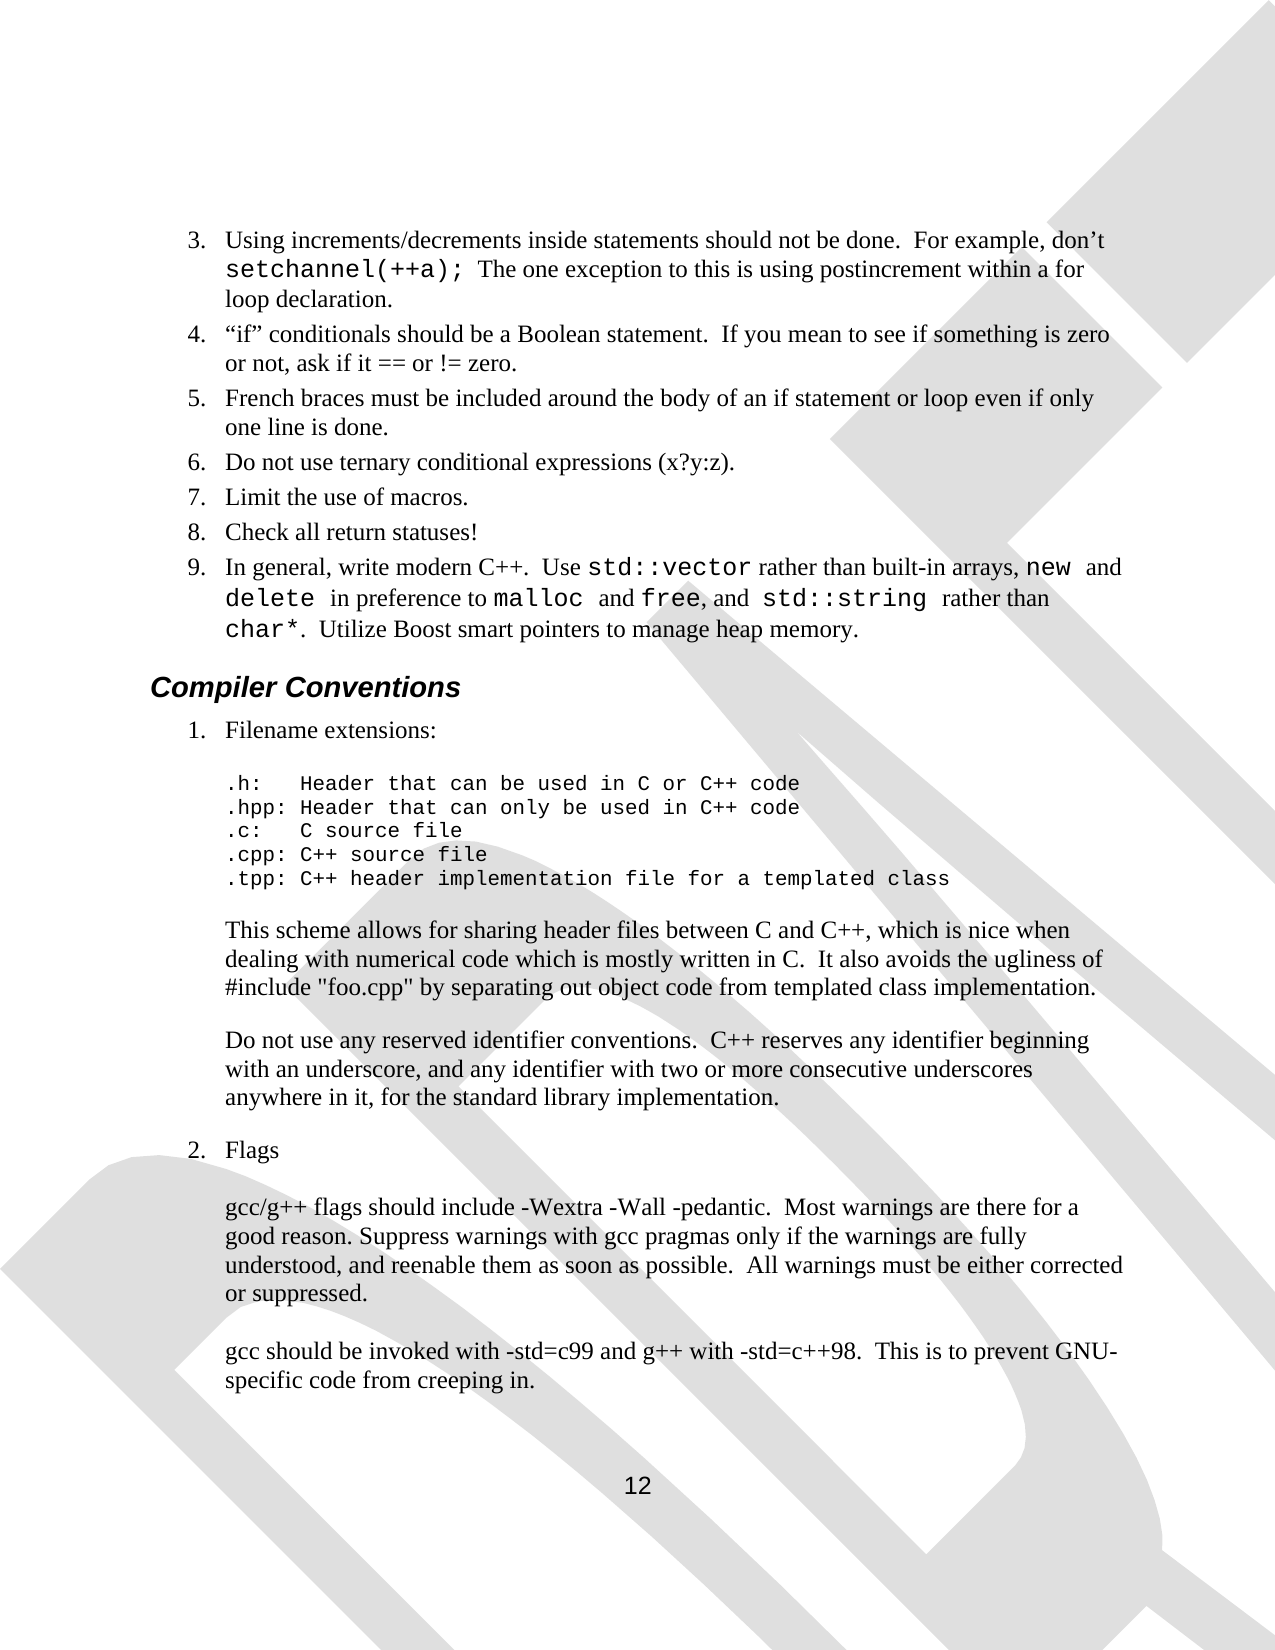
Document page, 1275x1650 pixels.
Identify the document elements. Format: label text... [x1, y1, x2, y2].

text gcc should be invoked with -std=c99 and g++ with -std=c++98. This is to prevent GNU-specific code from creeping in. [501, 1336, 690, 1393]
text [974, 820, 1125, 844]
text .tpp: C++ header implementation file for a templated class [225, 868, 400, 891]
list Flags [187, 1135, 460, 1163]
list In general, write modern C++. Use std::vector rather than built-in arrays, new and delete in preference to malloc and free, and std::string rather than char*. Utilize Boost smart pointers to manage heap memory. [1018, 552, 1125, 644]
list Using increments/decrements inside statements should not be done. For example, don’t setchannel(++a); The one exception to this is using postincrement within a for loop declaration. [187, 225, 1125, 313]
text This scheme allows for sharing header files between C and C++, which is nice when dealing with numerical code which is mostly written in C. It also avoids the ugliness of #include "foo.cpp" by separating out object code from templated class implementation. [629, 915, 963, 1001]
text Do not use any reserved identifier conventions. C++ reserves any identifier beginning with an underscore, and any identifier with two or more consecutive underscores anywhere in it, for the standard library implementation. [225, 1025, 408, 1111]
text gcc should be invoked with -std=c99 and g++ with -std=c++98. This is to prevent GNU-specific code from creeping in. [710, 1336, 1014, 1393]
text .c: C source file [150, 820, 831, 844]
text .h: Header that can be used in C or C++ code [187, 773, 792, 797]
text .cpp: C++ source file [491, 844, 852, 868]
text .tpp: C++ header implementation file for a templated class [916, 868, 980, 891]
text Do not use any reserved identifier conventions. C++ reserves any identifier beginning with an underscore, and any identifier with two or more consecutive underscores anywhere in it, for the standard library implementation. [1050, 1025, 1125, 1111]
list “if” conditionals should be a Boolean statement. If you mean to see if something is zero or not, ask if it == or != zero. [187, 319, 948, 377]
text Do not use any reserved identifier conventions. C++ reserves any identifier beginning with an underscore, and any identifier with two or more consecutive underscores anywhere in it, for the standard library implementation. [765, 1025, 1056, 1111]
list In general, write modern C++. Use std::vector rather than built-in arrays, new and delete in preference to malloc and free, and std::string rather than char*. Utilize Boost smart pointers to manage heap memory. [187, 552, 1033, 644]
list Check all return statuses! [187, 517, 935, 546]
list Limit the use of macros. [187, 482, 900, 511]
text This scheme allows for sharing header files between C and C++, which is nice when dealing with numerical code which is mostly written in C. It also avoids the ugliness of #include "foo.cpp" by separating out object code from templated class implementation. [957, 915, 1109, 1001]
text [855, 797, 897, 820]
text gcc should be invoked with -std=c99 and g++ with -std=c++98. This is to prevent GNU-specific code from creeping in. [1058, 1336, 1125, 1393]
text .tpp: C++ header implementation file for a templated class [552, 868, 871, 891]
text .cpp: C++ source file [225, 844, 433, 868]
list Filename extensions: [187, 716, 747, 744]
list Do not use ternary conditional expressions (x?y:z). [187, 447, 865, 476]
text gcc/g++ flags should include -Wextra -Wall -pedantic. Most warnings are there for a good reason. Suppress warnings with gcc pragmas only if the warnings are fully understood, and reenable them as soon as possible. All warnings must be either corrected or suppressed. [566, 1192, 961, 1307]
text .cpp: C++ source file [1003, 844, 1125, 868]
list [509, 1135, 832, 1163]
text gcc/g++ flags should include -Wextra -Wall -pedantic. Most warnings are there for a good reason. Suppress warnings with gcc pragmas only if the warnings are fully understood, and reenable them as soon as possible. All warnings must be either corrected or suppressed. [935, 1192, 1125, 1307]
text .h: Header that can be used in C or C++ code [918, 773, 1125, 797]
text This scheme allows for sharing header files between C and C++, which is nice when dealing with numerical code which is mostly written in C. It also avoids the ugliness of #include "foo.cpp" by separating out object code from templated class implementation. [225, 915, 353, 1001]
text [947, 797, 1125, 820]
list [1040, 482, 1125, 511]
list [880, 1135, 1099, 1163]
text [875, 820, 925, 844]
text .tpp: C++ header implementation file for a templated class [1031, 868, 1125, 891]
subtitle Compiler Conventions [150, 669, 713, 703]
text .cpp: C++ source file [896, 844, 953, 868]
list [1008, 517, 1125, 546]
list [851, 716, 1125, 744]
text Do not use any reserved identifier conventions. C++ reserves any identifier beginning with an underscore, and any identifier with two or more consecutive underscores anywhere in it, for the standard library implementation. [460, 1025, 778, 1111]
subtitle [795, 669, 1092, 703]
text .hpp: Header that can only be used in C++ code [150, 797, 811, 820]
text gcc/g++ flags should include -Wextra -Wall -pedantic. Most warnings are there for a good reason. Suppress warnings with gcc pragmas only if the warnings are fully understood, and reenable them as soon as possible. All warnings must be either corrected or suppressed. [283, 1192, 604, 1307]
list French braces must be included around the body of an if statement or loop even if only one line is done. [187, 383, 884, 441]
list [1075, 447, 1125, 476]
text gcc should be invoked with -std=c99 and g++ with -std=c++98. This is to prevent GNU-specific code from creeping in. [225, 1336, 460, 1393]
